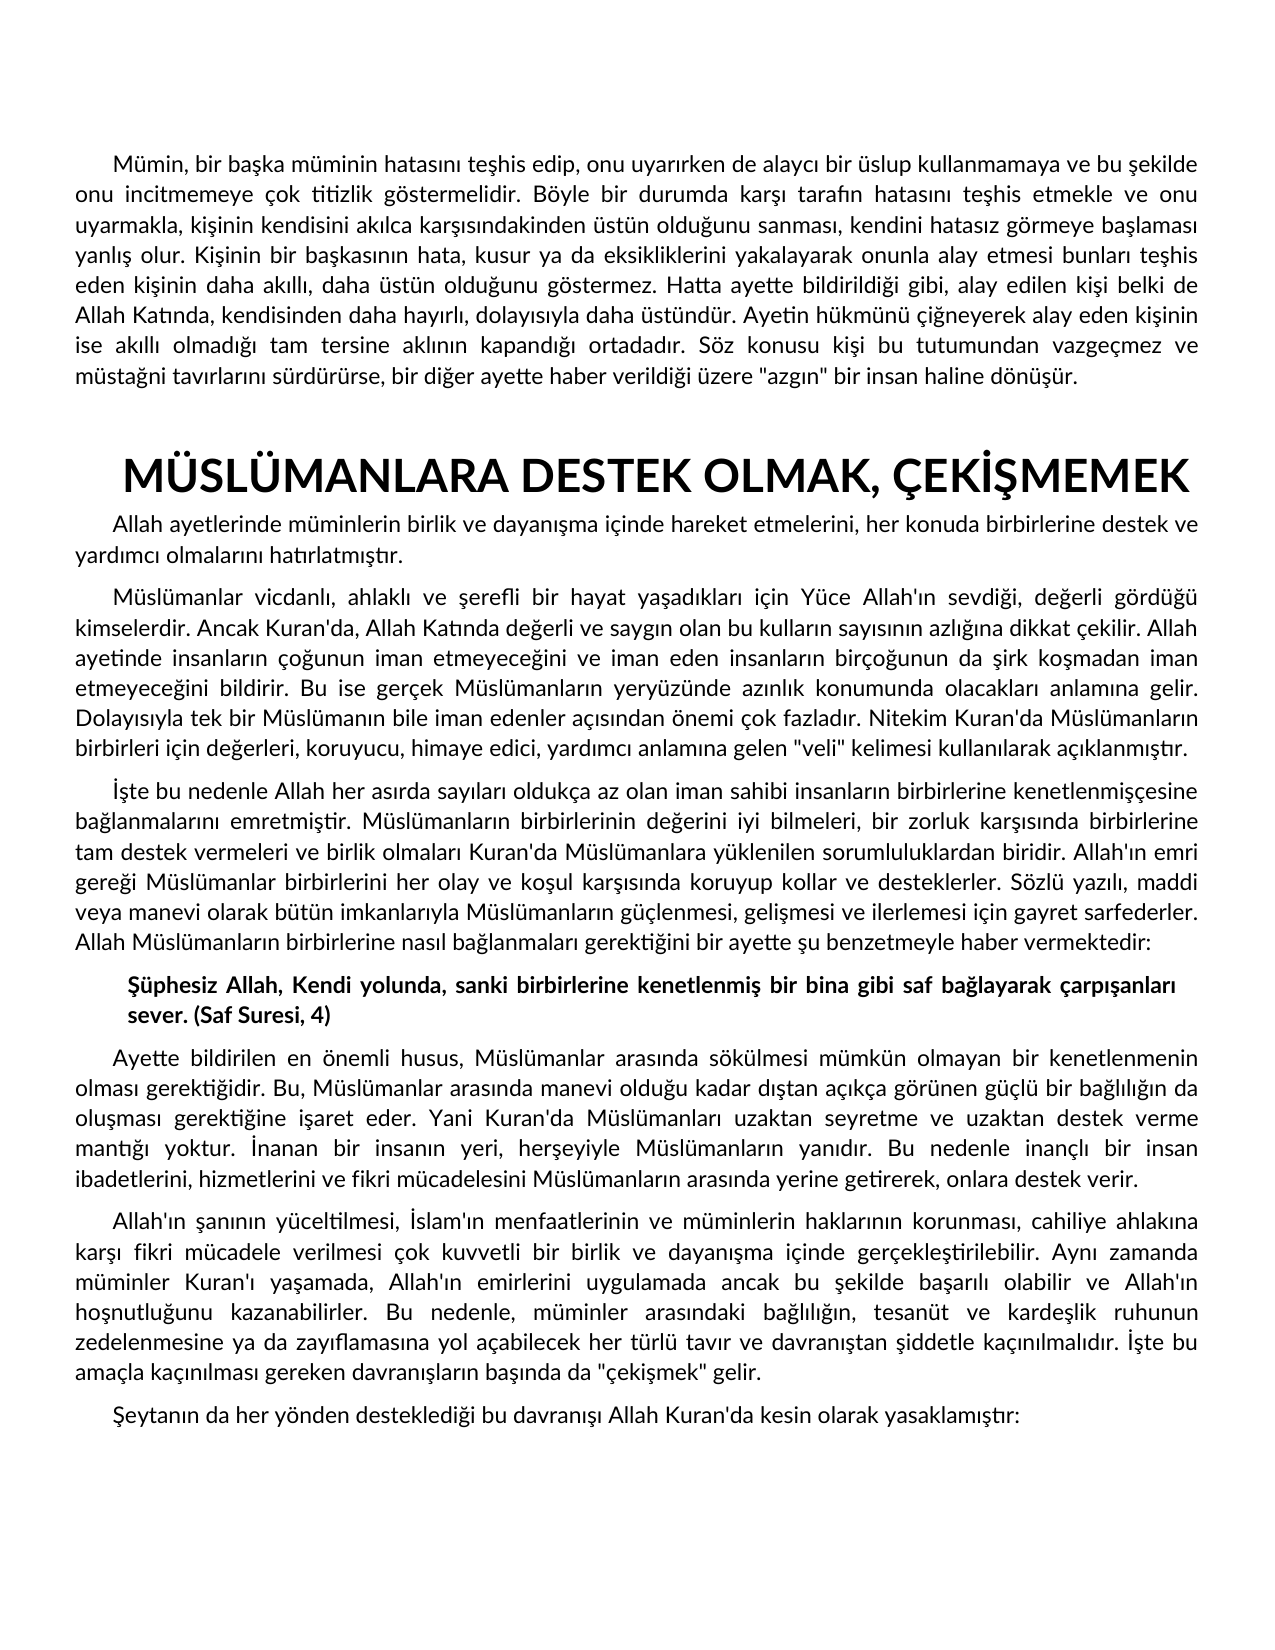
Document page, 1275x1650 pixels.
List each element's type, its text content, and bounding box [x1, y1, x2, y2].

text Ayette bildirilen en önemli husus, Müslümanlar arasında sökülmesi mümkün olmayan bir kenetlenmenin olması gerektiğidir. Bu, Müslümanlar arasında manevi olduğu kadar dıştan açıkça görünen güçlü bir bağlılığın da oluşması gerektiğine işaret eder. Yani Kuran'da Müslümanları uzaktan seyretme ve uzaktan destek verme mantığı yoktur. İnanan bir insanın yeri, herşeyiyle Müslümanların yanıdır. Bu nedenle inançlı bir insan ibadetlerini, hizmetlerini ve fikri mücadelesini Müslümanların arasında yerine getirerek, onlara destek verir. [75, 1043, 1200, 1192]
text Şüphesiz Allah, Kendi yolunda, sanki birbirlerine kenetlenmiş bir bina gibi saf bağlayarak çarpışanları sever. (Saf Suresi, 4) [127, 971, 1177, 1028]
text Allah ayetlerinde müminlerin birlik ve dayanışma içinde hareket etmelerini, her konuda birbirlerine destek ve yardımcı olmalarını hatırlatmıştır. [75, 510, 1200, 568]
text Allah'ın şanının yüceltilmesi, İslam'ın menfaatlerinin ve müminlerin haklarının korunması, cahiliye ahlakına karşı fikri mücadele verilmesi çok kuvvetli bir birlik ve dayanışma içinde gerçekleştirilebilir. Aynı zamanda müminler Kuran'ı yaşamada, Allah'ın emirlerini uygulamada ancak bu şekilde başarılı olabilir ve Allah'ın hoşnutluğunu kazanabilirler. Bu nedenle, müminler arasındaki bağlılığın, tesanüt ve kardeşlik ruhunun zedelenmesine ya da zayıflamasına yol açabilecek her türlü tavır ve davranıştan şiddetle kaçınılmalıdır. İşte bu amaçla kaçınılması gereken davranışların başında da "çekişmek" gelir. [75, 1207, 1200, 1386]
subtitle MÜSLÜMANLARA DESTEK OLMAK, ÇEKİŞMEMEK [112, 447, 1200, 502]
text İşte bu nedenle Allah her asırda sayıları oldukça az olan iman sahibi insanların birbirlerine kenetlenmişçesine bağlanmalarını emretmiştir. Müslümanların birbirlerinin değerini iyi bilmeleri, bir zorluk karşısında birbirlerine tam destek vermeleri ve birlik olmaları Kuran'da Müslümanlara yüklenilen sorumluluklardan biridir. Allah'ın emri gereği Müslümanlar birbirlerini her olay ve koşul karşısında koruyup kollar ve desteklerler. Sözlü yazılı, maddi veya manevi olarak bütün imkanlarıyla Müslümanların güçlenmesi, gelişmesi ve ilerlemesi için gayret sarfederler. Allah Müslümanların birbirlerine nasıl bağlanmaları gerektiğini bir ayette şu benzetmeyle haber vermektedir: [75, 777, 1200, 955]
text Mümin, bir başka müminin hatasını teşhis edip, onu uyarırken de alaycı bir üslup kullanmamaya ve bu şekilde onu incitmemeye çok titizlik göstermelidir. Böyle bir durumda karşı tarafın hatasını teşhis etmekle ve onu uyarmakla, kişinin kendisini akılca karşısındakinden üstün olduğunu sanması, kendini hatasız görmeye başlaması yanlış olur. Kişinin bir başkasının hata, kusur ya da eksikliklerini yakalayarak onunla alay etmesi bunları teşhis eden kişinin daha akıllı, daha üstün olduğunu göstermez. Hatta ayette bildirildiği gibi, alay edilen kişi belki de Allah Katında, kendisinden daha hayırlı, dolayısıyla daha üstündür. Ayetin hükmünü çiğneyerek alay eden kişinin ise akıllı olmadığı tam tersine aklının kapandığı ortadadır. Söz konusu kişi bu tutumundan vazgeçmez ve müstağni tavırlarını sürdürürse, bir diğer ayette haber verildiği üzere "azgın" bir insan haline dönüşür. [75, 150, 1200, 389]
text Şeytanın da her yönden desteklediği bu davranışı Allah Kuran'da kesin olarak yasaklamıştır: [75, 1401, 1200, 1428]
text Müslümanlar vicdanlı, ahlaklı ve şerefli bir hayat yaşadıkları için Yüce Allah'ın sevdiği, değerli gördüğü kimselerdir. Ancak Kuran'da, Allah Katında değerli ve saygın olan bu kulların sayısının azlığına dikkat çekilir. Allah ayetinde insanların çoğunun iman etmeyeceğini ve iman eden insanların birçoğunun da şirk koşmadan iman etmeyeceğini bildirir. Bu ise gerçek Müslümanların yeryüzünde azınlık konumunda olacakları anlamına gelir. Dolayısıyla tek bir Müslümanın bile iman edenler açısından önemi çok fazladır. Nitekim Kuran'da Müslümanların birbirleri için değerleri, koruyucu, himaye edici, yardımcı anlamına gelen "veli" kelimesi kullanılarak açıklanmıştır. [75, 583, 1200, 762]
